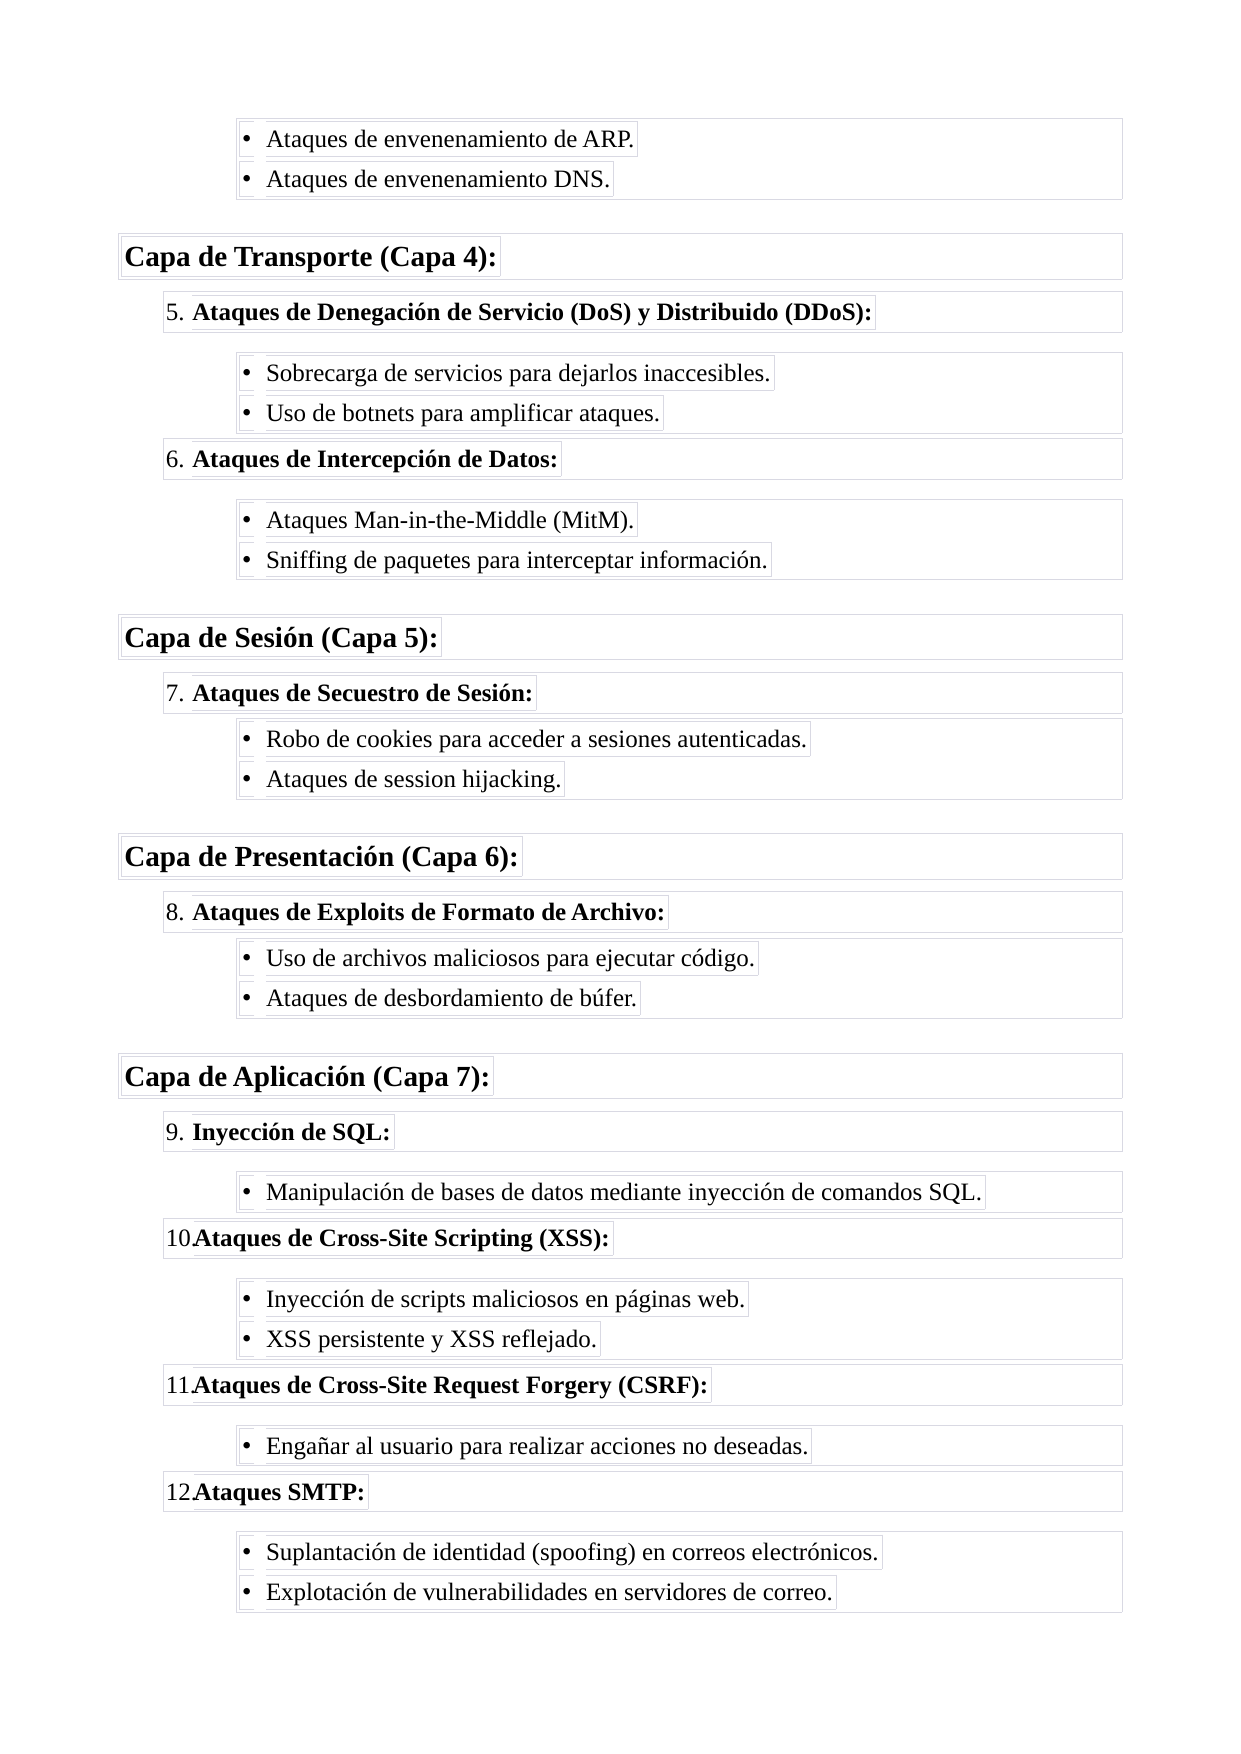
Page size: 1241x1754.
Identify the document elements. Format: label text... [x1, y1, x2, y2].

list Sniffing de paquetes para interceptar información. [237, 539, 1122, 579]
list Ataques de Secuestro de Sesión: [164, 673, 1122, 713]
list Explotación de vulnerabilidades en servidores de correo. [237, 1571, 1122, 1612]
list Engañar al usuario para realizar acciones no deseadas. [237, 1426, 1122, 1465]
list Suplantación de identidad (spoofing) en correos electrónicos. [237, 1532, 1122, 1569]
list Ataques Man-in-the-Middle (MitM). [237, 500, 1122, 537]
list Manipulación de bases de datos mediante inyección de comandos SQL. [237, 1172, 1122, 1212]
list Inyección de SQL: [164, 1112, 1122, 1151]
list Inyección de scripts maliciosos en páginas web. [237, 1279, 1122, 1316]
subtitle Capa de Presentación (Capa 6): [119, 834, 1122, 879]
list Ataques SMTP: [164, 1472, 1122, 1511]
list Ataques de Intercepción de Datos: [164, 439, 1122, 479]
subtitle Capa de Sesión (Capa 5): [119, 615, 1122, 659]
list Ataques de Cross-Site Request Forgery (CSRF): [164, 1365, 1122, 1405]
list Robo de cookies para acceder a sesiones autenticadas. [237, 719, 1122, 756]
list Sobrecarga de servicios para dejarlos inaccesibles. [237, 353, 1122, 390]
list Uso de botnets para amplificar ataques. [237, 392, 1122, 433]
list Ataques de session hijacking. [237, 758, 1122, 799]
list Ataques de Exploits de Formato de Archivo: [164, 892, 1122, 932]
subtitle Capa de Transporte (Capa 4): [119, 234, 1122, 279]
list Ataques de Cross-Site Scripting (XSS): [164, 1219, 1122, 1258]
list Ataques de envenenamiento DNS. [237, 158, 1122, 199]
list Ataques de envenenamiento de ARP. [237, 119, 1122, 156]
subtitle Capa de Aplicación (Capa 7): [119, 1054, 1122, 1098]
list XSS persistente y XSS reflejado. [237, 1318, 1122, 1359]
list Ataques de desbordamiento de búfer. [237, 977, 1122, 1018]
list Ataques de Denegación de Servicio (DoS) y Distribuido (DDoS): [164, 292, 1122, 332]
list Uso de archivos maliciosos para ejecutar código. [237, 939, 1122, 975]
